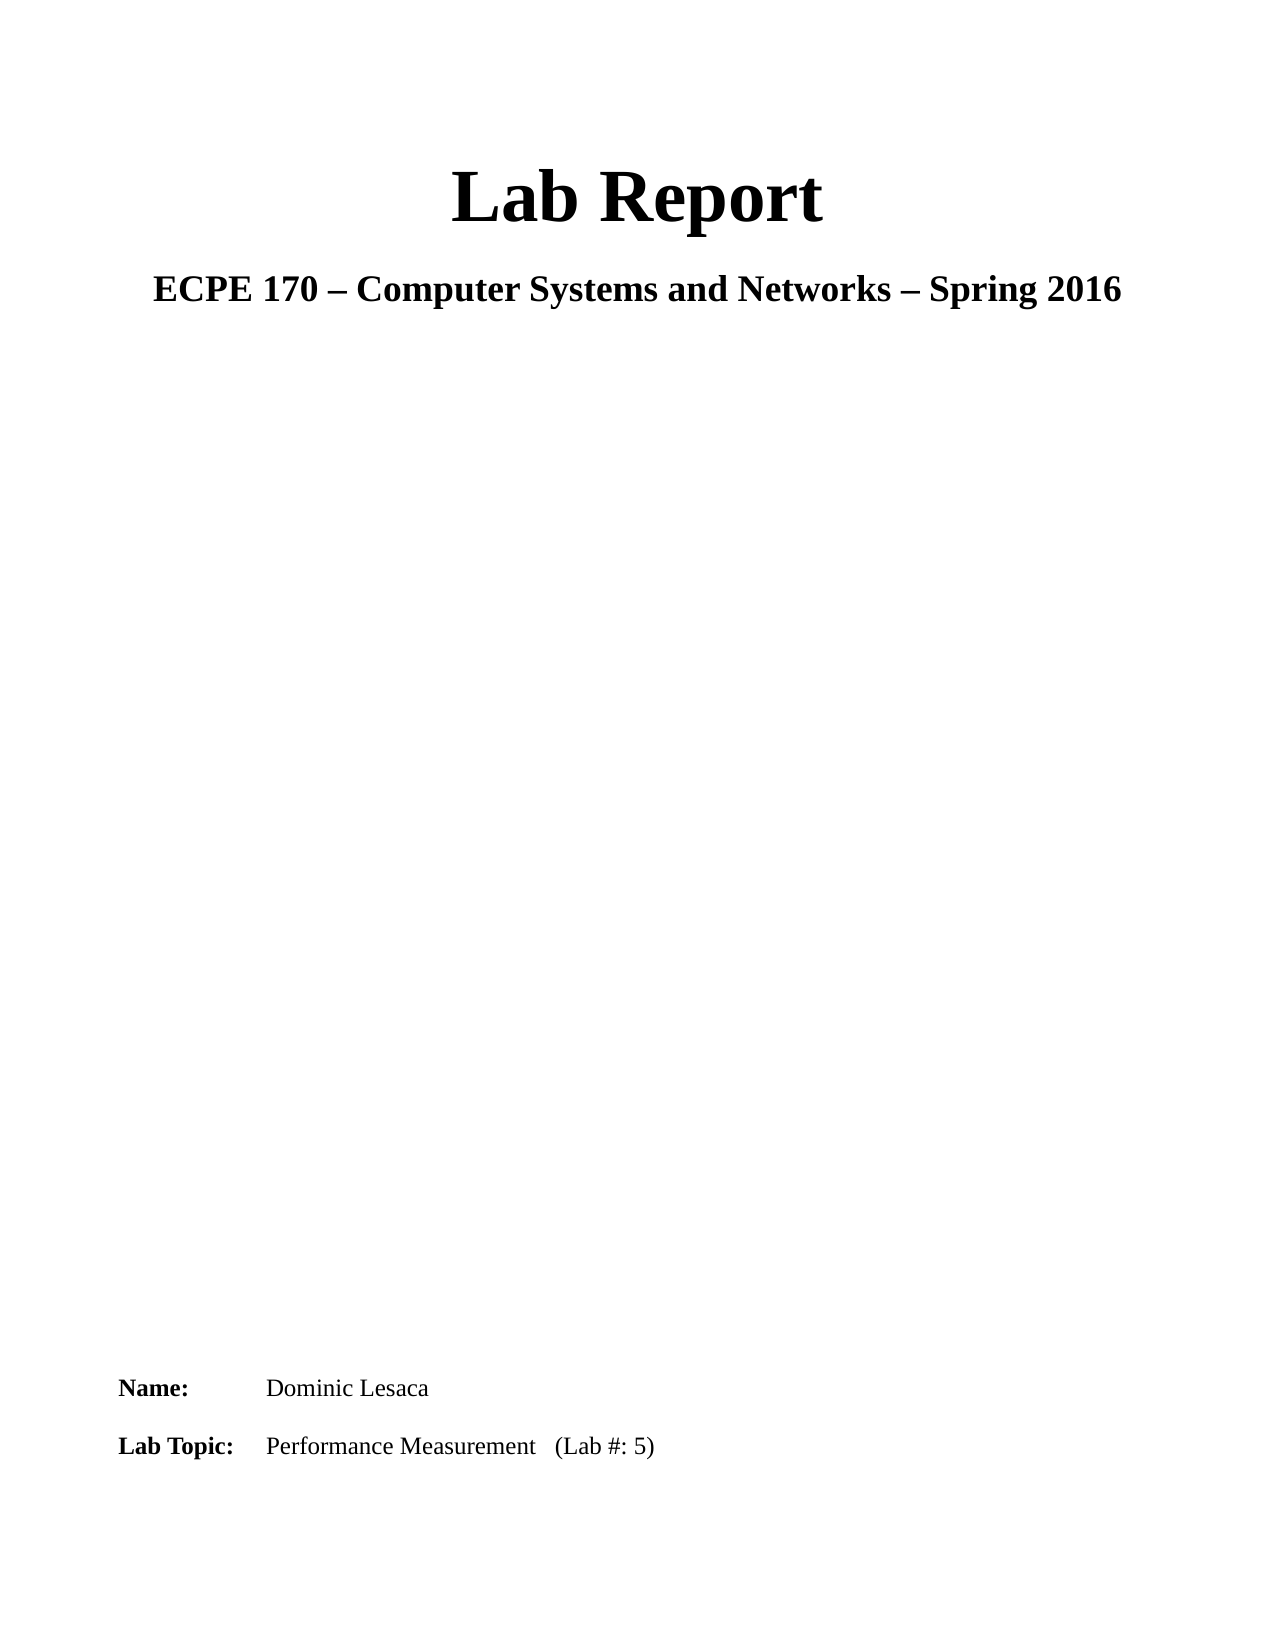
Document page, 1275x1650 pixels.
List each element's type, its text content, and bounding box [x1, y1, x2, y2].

text Lab Topic: Performance Measurement (Lab #: 5) [118, 1431, 1157, 1460]
text Lab Report [118, 152, 1157, 238]
text Name: Dominic Lesaca [118, 1373, 1157, 1402]
text ECPE 170 – Computer Systems and Networks – Spring 2016 [118, 267, 1157, 310]
